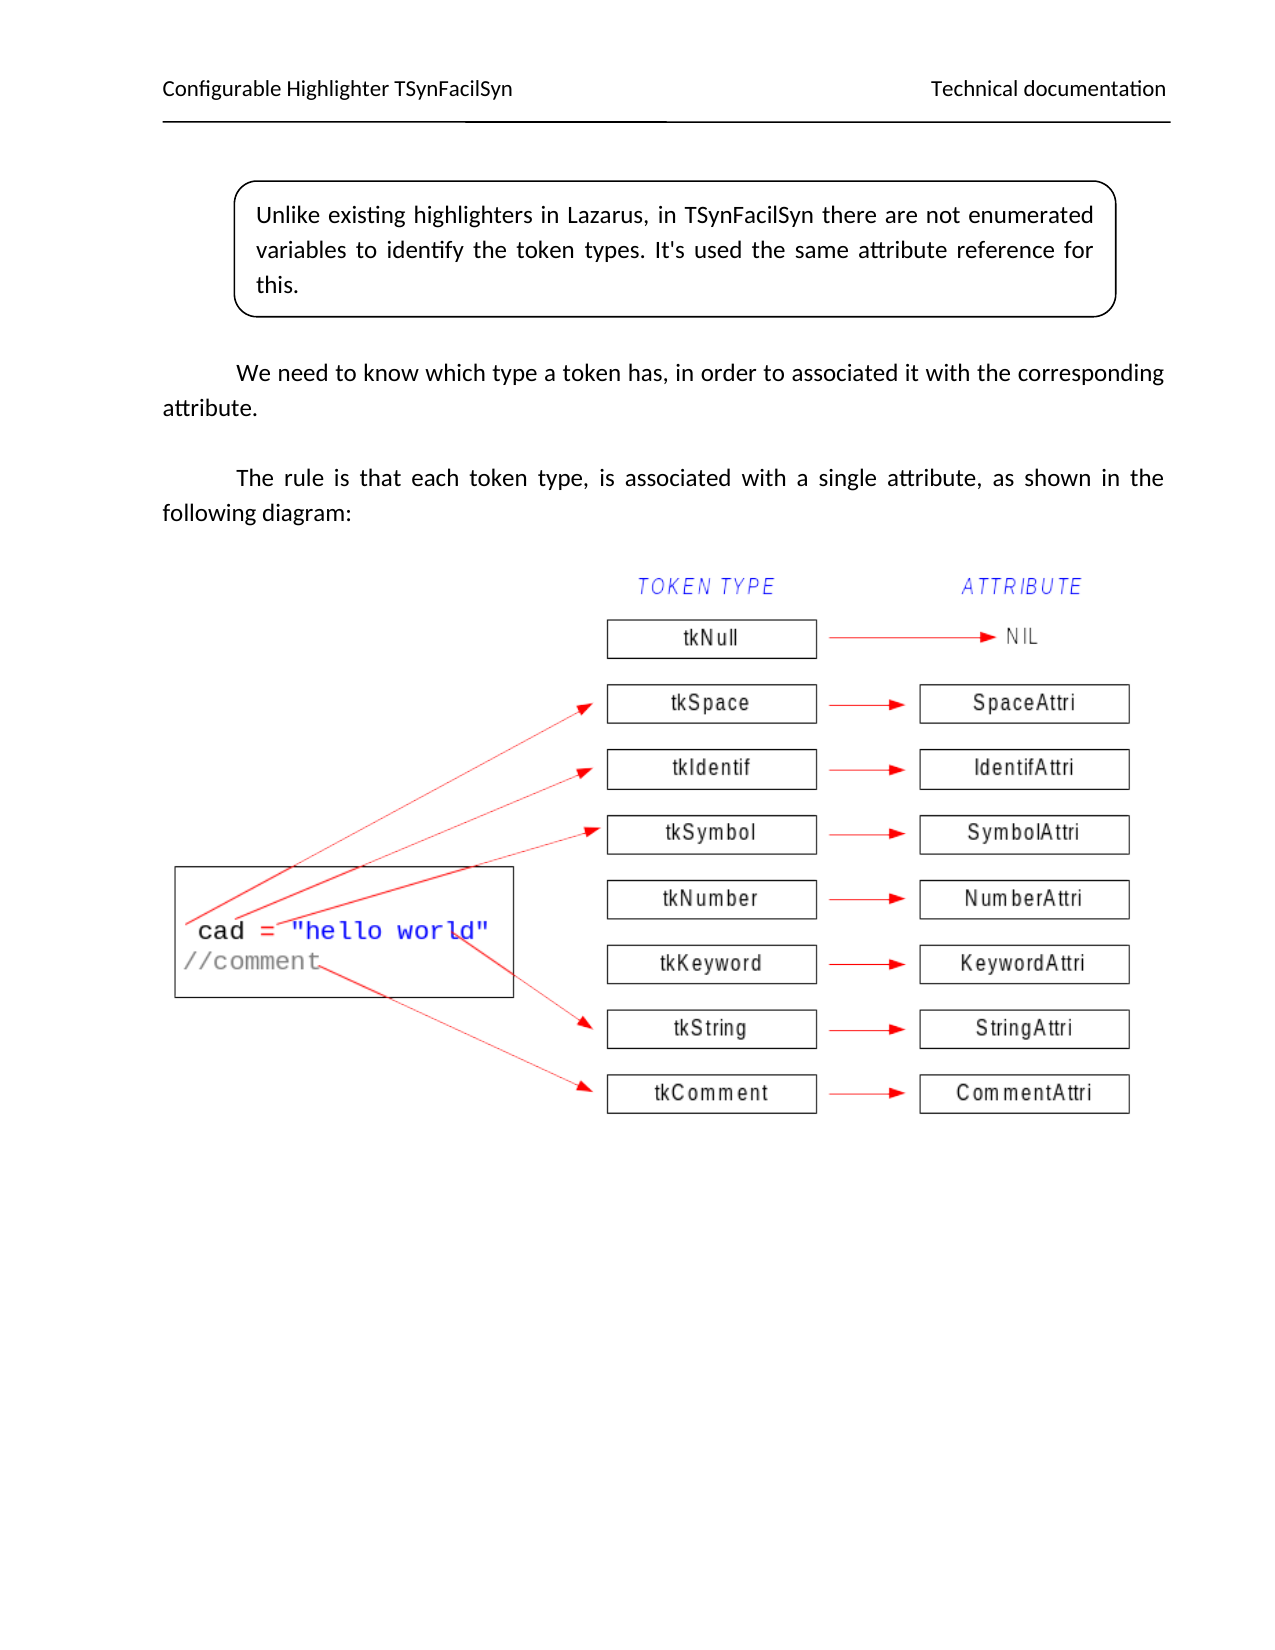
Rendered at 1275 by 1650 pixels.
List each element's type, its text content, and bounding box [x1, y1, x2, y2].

text We need to know which type a token has, in order to associated it with the corresponding attribute. [162, 358, 1167, 423]
text The rule is that each token type, is associated with a single attribute, as shown in the following diagram: [162, 463, 1167, 528]
